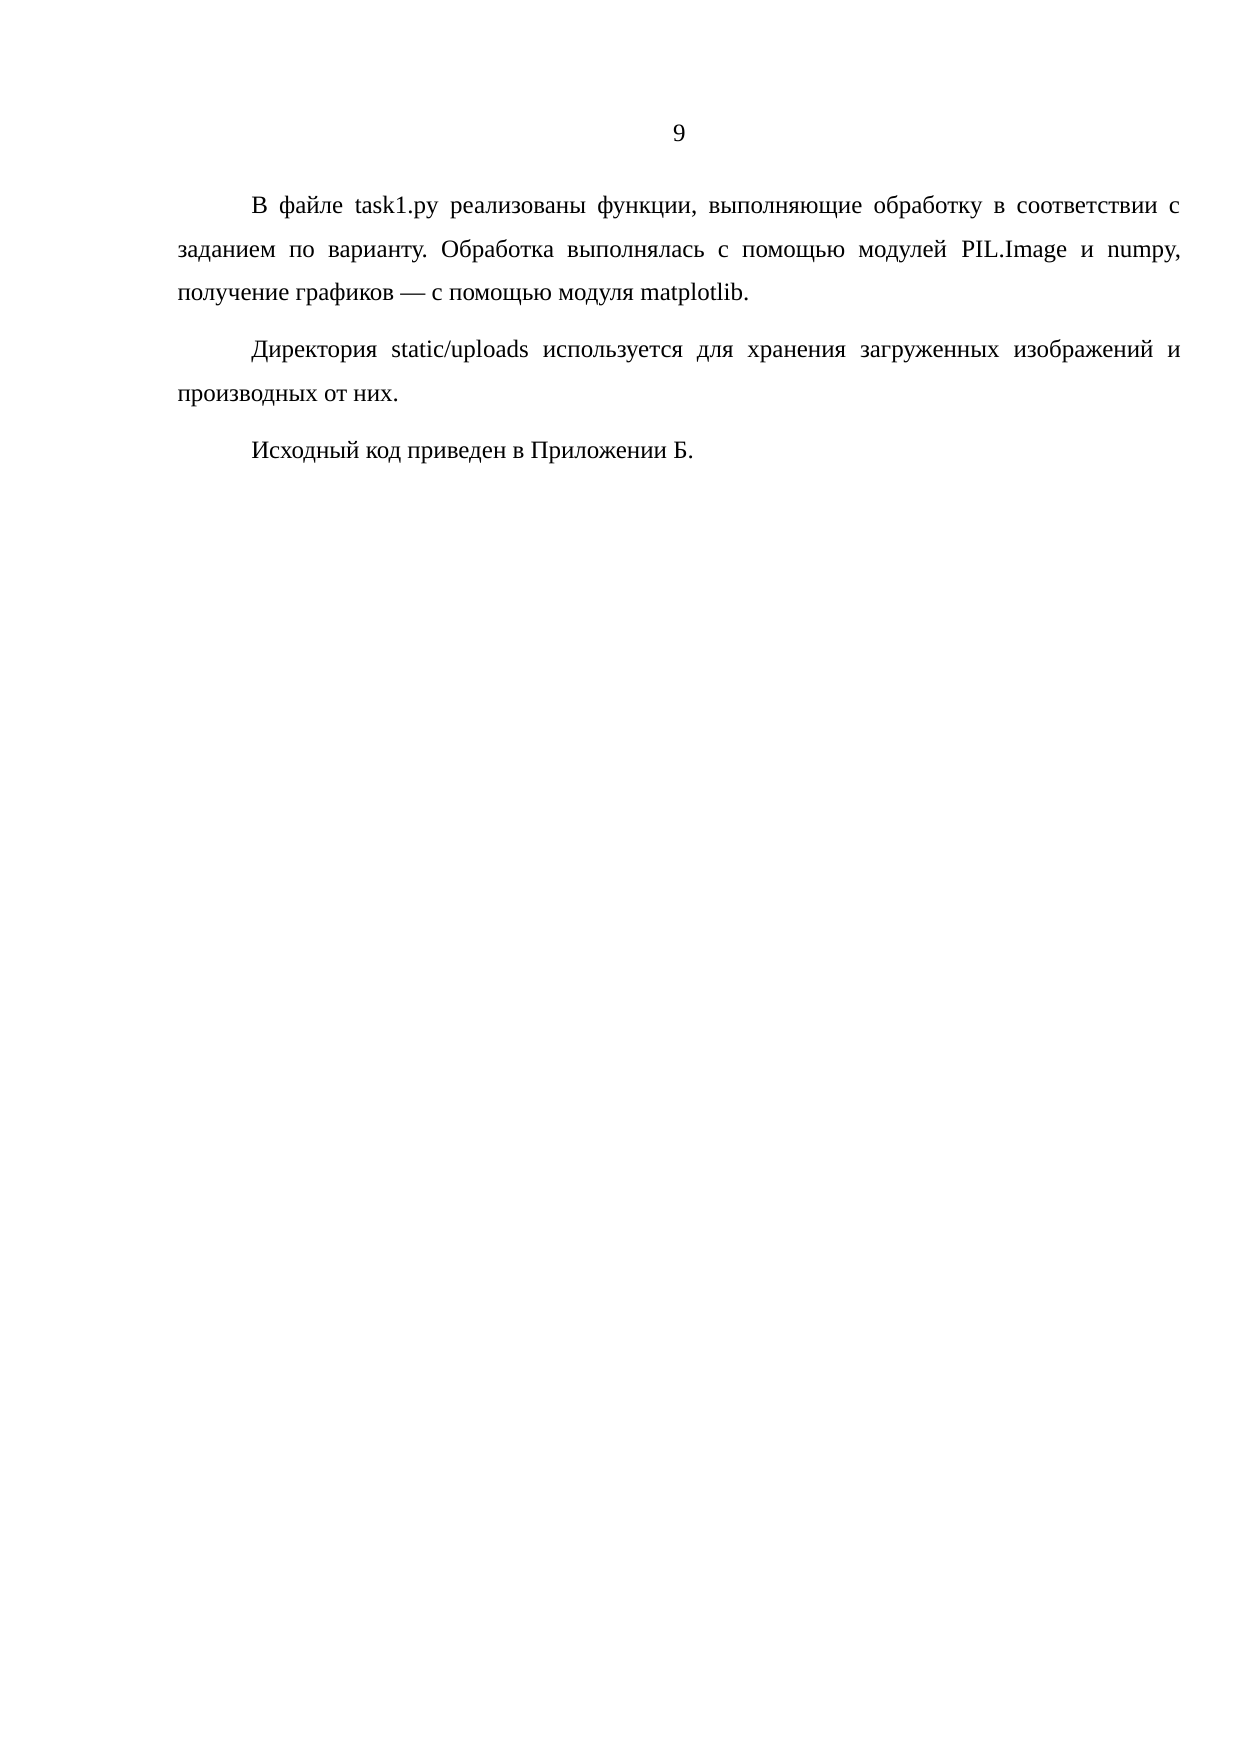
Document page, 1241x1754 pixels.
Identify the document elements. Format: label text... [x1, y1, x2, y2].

text Исходный код приведен в Приложении Б. [177, 435, 1181, 464]
text Директория static/uploads используется для хранения загруженных изображений и производных от них. [177, 334, 1181, 406]
text В файле task1.py реализованы функции, выполняющие обработку в соответствии с заданием по варианту. Обработка выполнялась с помощью модулей PIL.Image и numpy, получение графиков — с помощью модуля matplotlib. [177, 191, 1181, 306]
